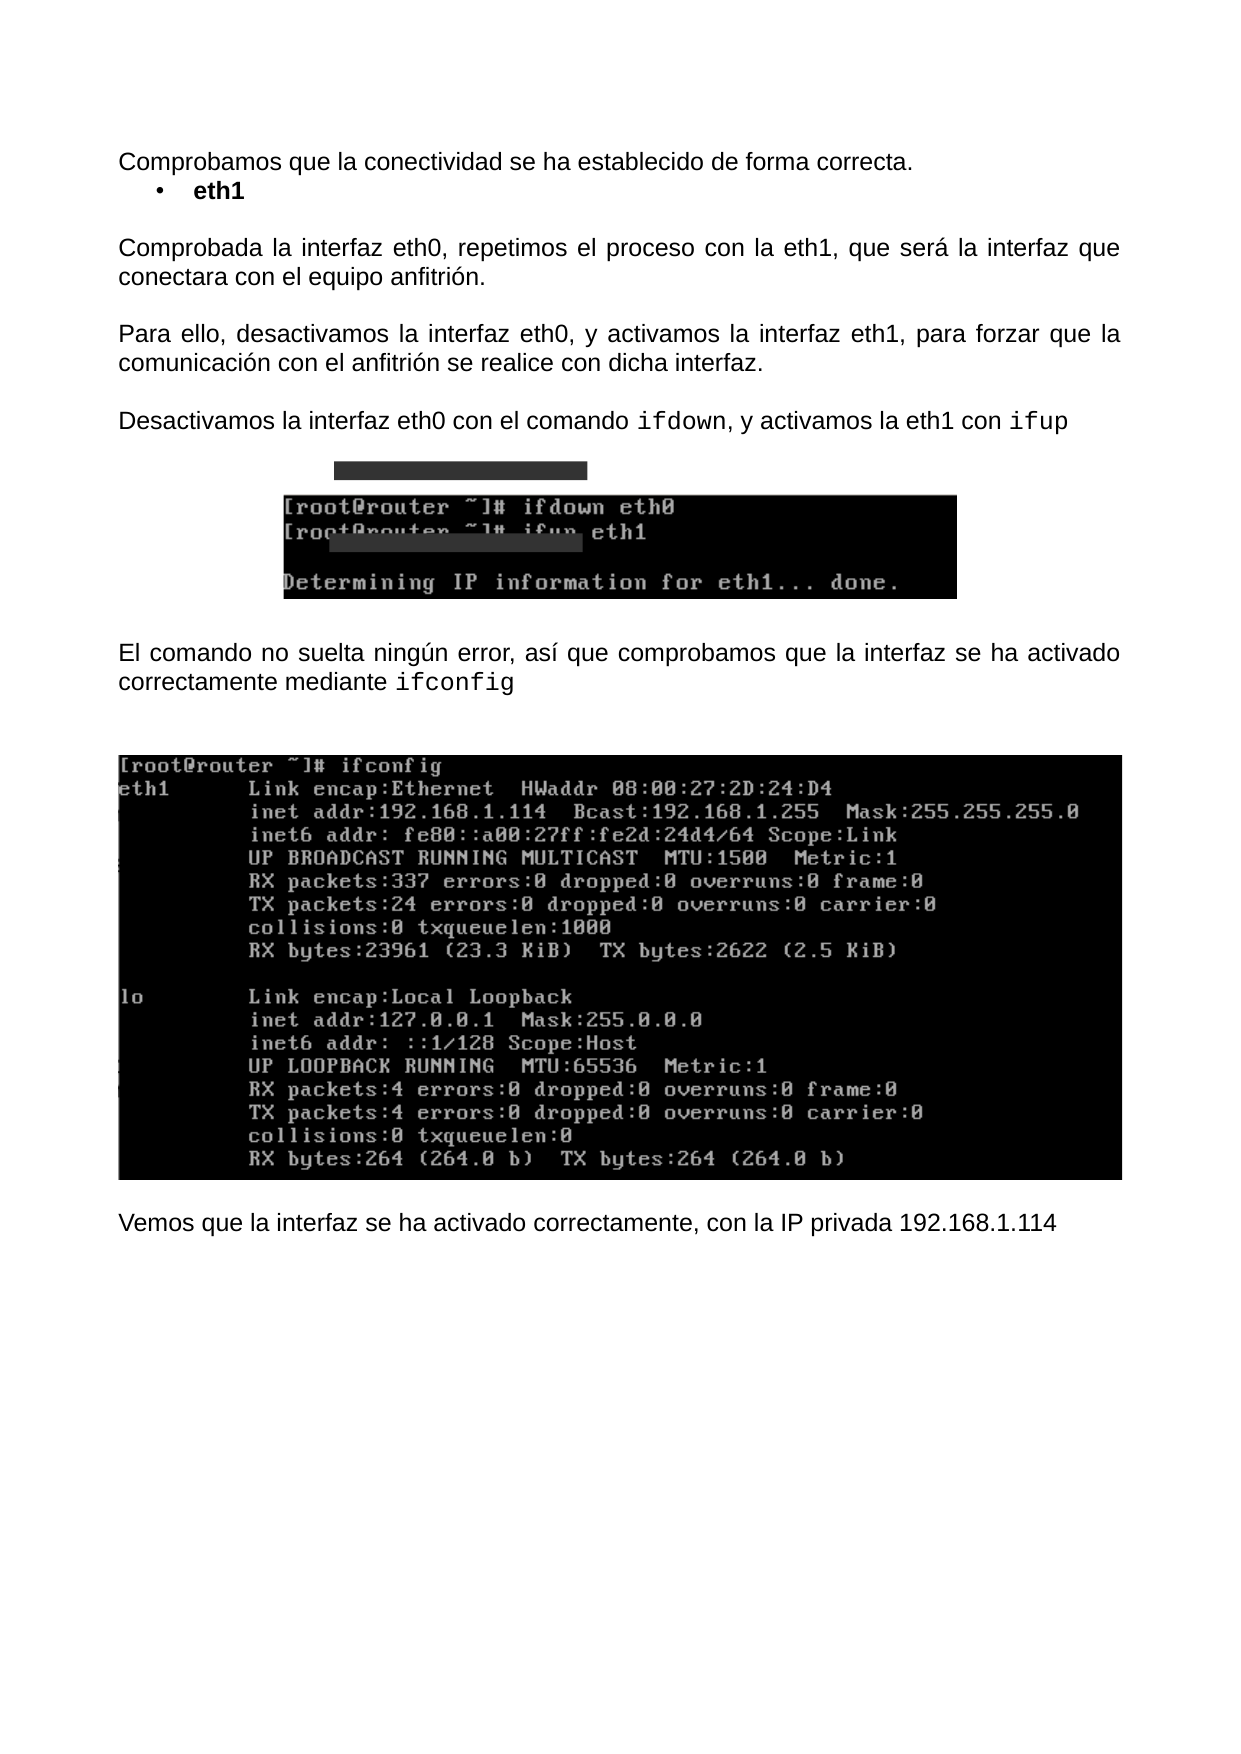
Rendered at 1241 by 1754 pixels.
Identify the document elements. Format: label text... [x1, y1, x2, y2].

text El comando no suelta ningún error, así que comprobamos que la interfaz se ha activado correctamente mediante ifconfig [118, 638, 1122, 698]
picture [118, 755, 1123, 1180]
picture [283, 494, 957, 599]
text Comprobada la interfaz eth0, repetimos el proceso con la eth1, que será la interfaz que conectara con el equipo anfitrión. [118, 233, 1122, 291]
list eth1 [156, 176, 1122, 204]
text Desactivamos la interfaz eth0 con el comando ifdown, y activamos la eth1 con ifup [118, 406, 1122, 437]
text Vemos que la interfaz se ha activado correctamente, con la IP privada 192.168.1.114 [118, 1208, 1122, 1237]
text Para ello, desactivamos la interfaz eth0, y activamos la interfaz eth1, para forzar que la comunicación con el anfitrión se realice con dicha interfaz. [118, 319, 1122, 377]
text Comprobamos que la conectividad se ha establecido de forma correcta. [118, 147, 1122, 176]
